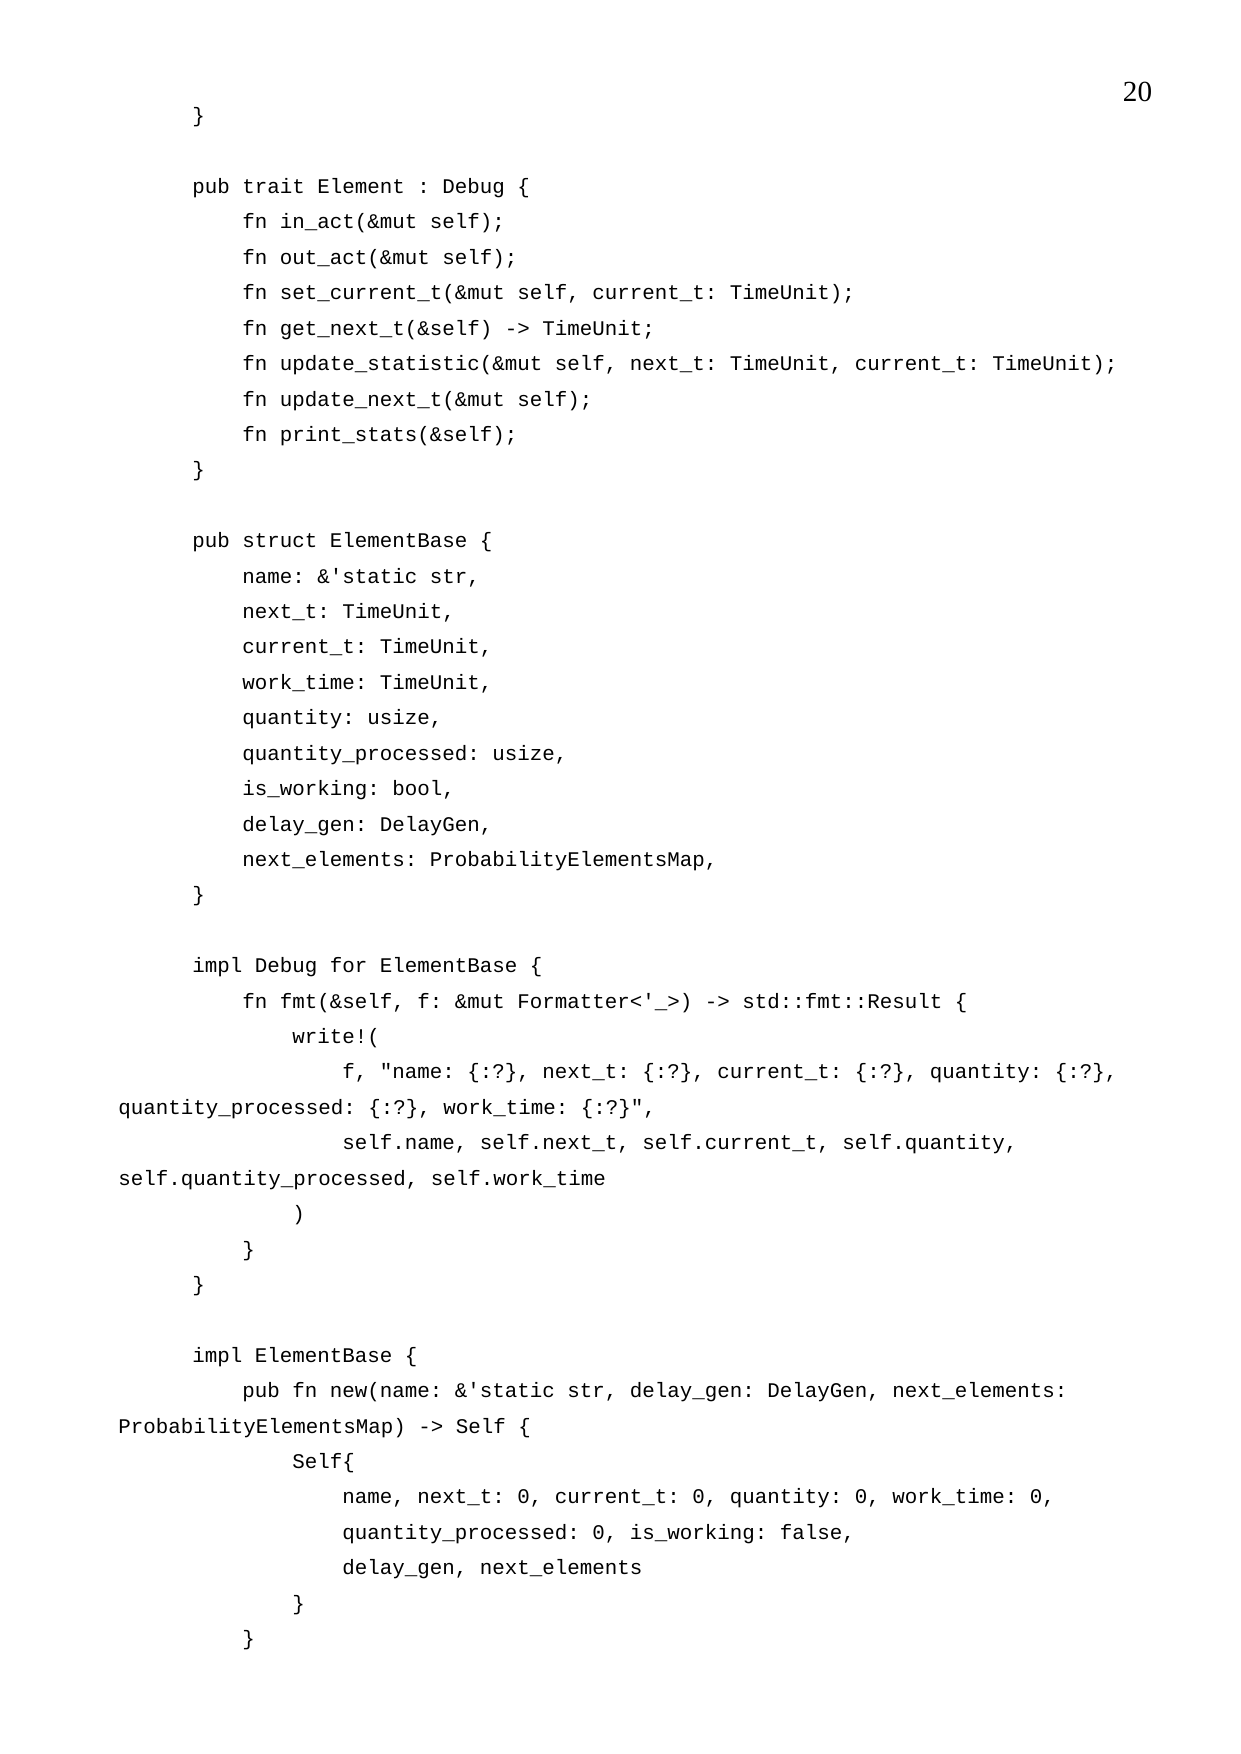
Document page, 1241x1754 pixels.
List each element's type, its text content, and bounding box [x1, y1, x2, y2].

text fn set_current_t(&mut self, current_t: TimeUnit); [118, 282, 1122, 306]
text Self{ [118, 1451, 1122, 1475]
text impl ElementBase { [118, 1345, 1122, 1368]
text } [118, 1238, 1122, 1262]
text f, "name: {:?}, next_t: {:?}, current_t: {:?}, quantity: {:?}, quantity_processed: {:?}, work_time: {:?}", [118, 1061, 1122, 1121]
text } [118, 1628, 1122, 1652]
text delay_gen, next_elements [118, 1557, 1122, 1581]
text delay_gen: DelayGen, [118, 813, 1122, 837]
text name: &'static str, [118, 566, 1122, 589]
text } [118, 1593, 1122, 1616]
text quantity_processed: 0, is_working: false, [118, 1522, 1122, 1546]
text pub fn new(name: &'static str, delay_gen: DelayGen, next_elements: ProbabilityElementsMap) -> Self { [118, 1380, 1122, 1439]
text current_t: TimeUnit, [118, 636, 1122, 660]
text work_time: TimeUnit, [118, 672, 1122, 696]
text fn update_statistic(&mut self, next_t: TimeUnit, current_t: TimeUnit); [118, 353, 1122, 377]
text quantity: usize, [118, 707, 1122, 731]
text fn fmt(&self, f: &mut Formatter<'_>) -> std::fmt::Result { [118, 991, 1122, 1014]
text fn out_act(&mut self); [118, 247, 1122, 271]
text } [118, 884, 1122, 908]
text next_elements: ProbabilityElementsMap, [118, 849, 1122, 873]
text name, next_t: 0, current_t: 0, quantity: 0, work_time: 0, [118, 1486, 1122, 1510]
text } [118, 1274, 1122, 1298]
text pub struct ElementBase { [118, 530, 1122, 554]
text pub trait Element : Debug { [118, 176, 1122, 200]
text self.name, self.next_t, self.current_t, self.quantity, self.quantity_processed, self.work_time [118, 1132, 1122, 1191]
text is_working: bool, [118, 778, 1122, 802]
text fn in_act(&mut self); [118, 211, 1122, 235]
text quantity_processed: usize, [118, 743, 1122, 766]
text fn get_next_t(&self) -> TimeUnit; [118, 318, 1122, 341]
text } [118, 459, 1122, 483]
text fn print_stats(&self); [118, 424, 1122, 448]
text impl Debug for ElementBase { [118, 955, 1122, 979]
text fn update_next_t(&mut self); [118, 388, 1122, 412]
text } [118, 105, 1122, 129]
text ) [118, 1203, 1122, 1227]
text write!( [118, 1026, 1122, 1050]
text next_t: TimeUnit, [118, 601, 1122, 625]
